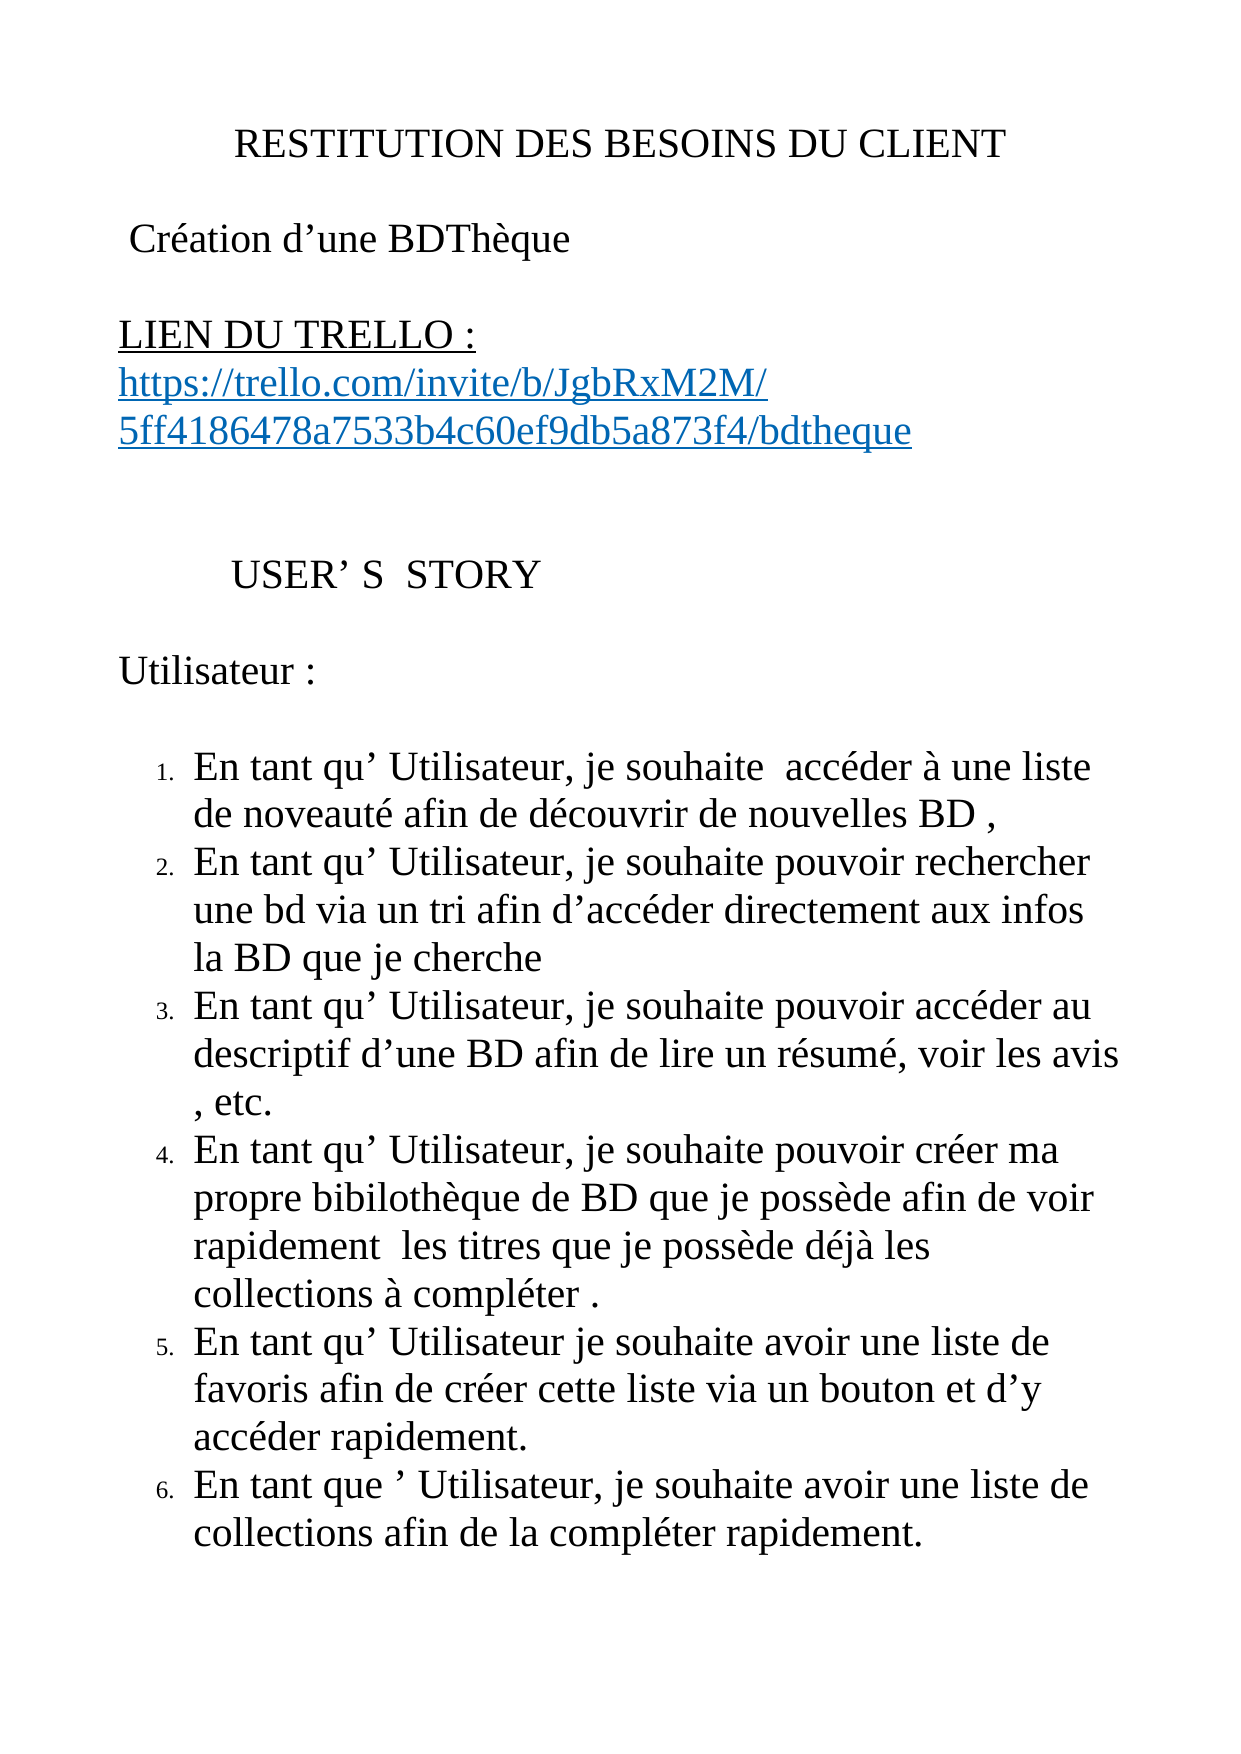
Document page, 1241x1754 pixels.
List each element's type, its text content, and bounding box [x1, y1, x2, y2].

text LIEN DU TRELLO : [118, 310, 1122, 358]
text Utilisateur : [118, 645, 1122, 693]
text RESTITUTION DES BESOINS DU CLIENT [118, 118, 1122, 166]
list En tant que ’ Utilisateur, je souhaite avoir une liste de collections afin de la compléter rapidement. [156, 1460, 1122, 1556]
list En tant qu’ Utilisateur, je souhaite accéder à une liste de noveauté afin de découvrir de nouvelles BD , [156, 741, 1122, 837]
list En tant qu’ Utilisateur, je souhaite pouvoir accéder au descriptif d’une BD afin de lire un résumé, voir les avis , etc. [156, 981, 1122, 1124]
text Création d’une BDThèque [118, 214, 1122, 262]
list En tant qu’ Utilisateur, je souhaite pouvoir rechercher une bd via un tri afin d’accéder directement aux infos la BD que je cherche [156, 837, 1122, 981]
text https://trello.com/invite/b/JgbRxM2M/5ff4186478a7533b4c60ef9db5a873f4/bdtheque [118, 358, 1122, 453]
text USER’ S STORY [231, 549, 1122, 597]
list En tant qu’ Utilisateur je souhaite avoir une liste de favoris afin de créer cette liste via un bouton et d’y accéder rapidement. [156, 1316, 1122, 1460]
list En tant qu’ Utilisateur, je souhaite pouvoir créer ma propre bibilothèque de BD que je possède afin de voir rapidement les titres que je possède déjà les collections à compléter . [156, 1124, 1122, 1316]
